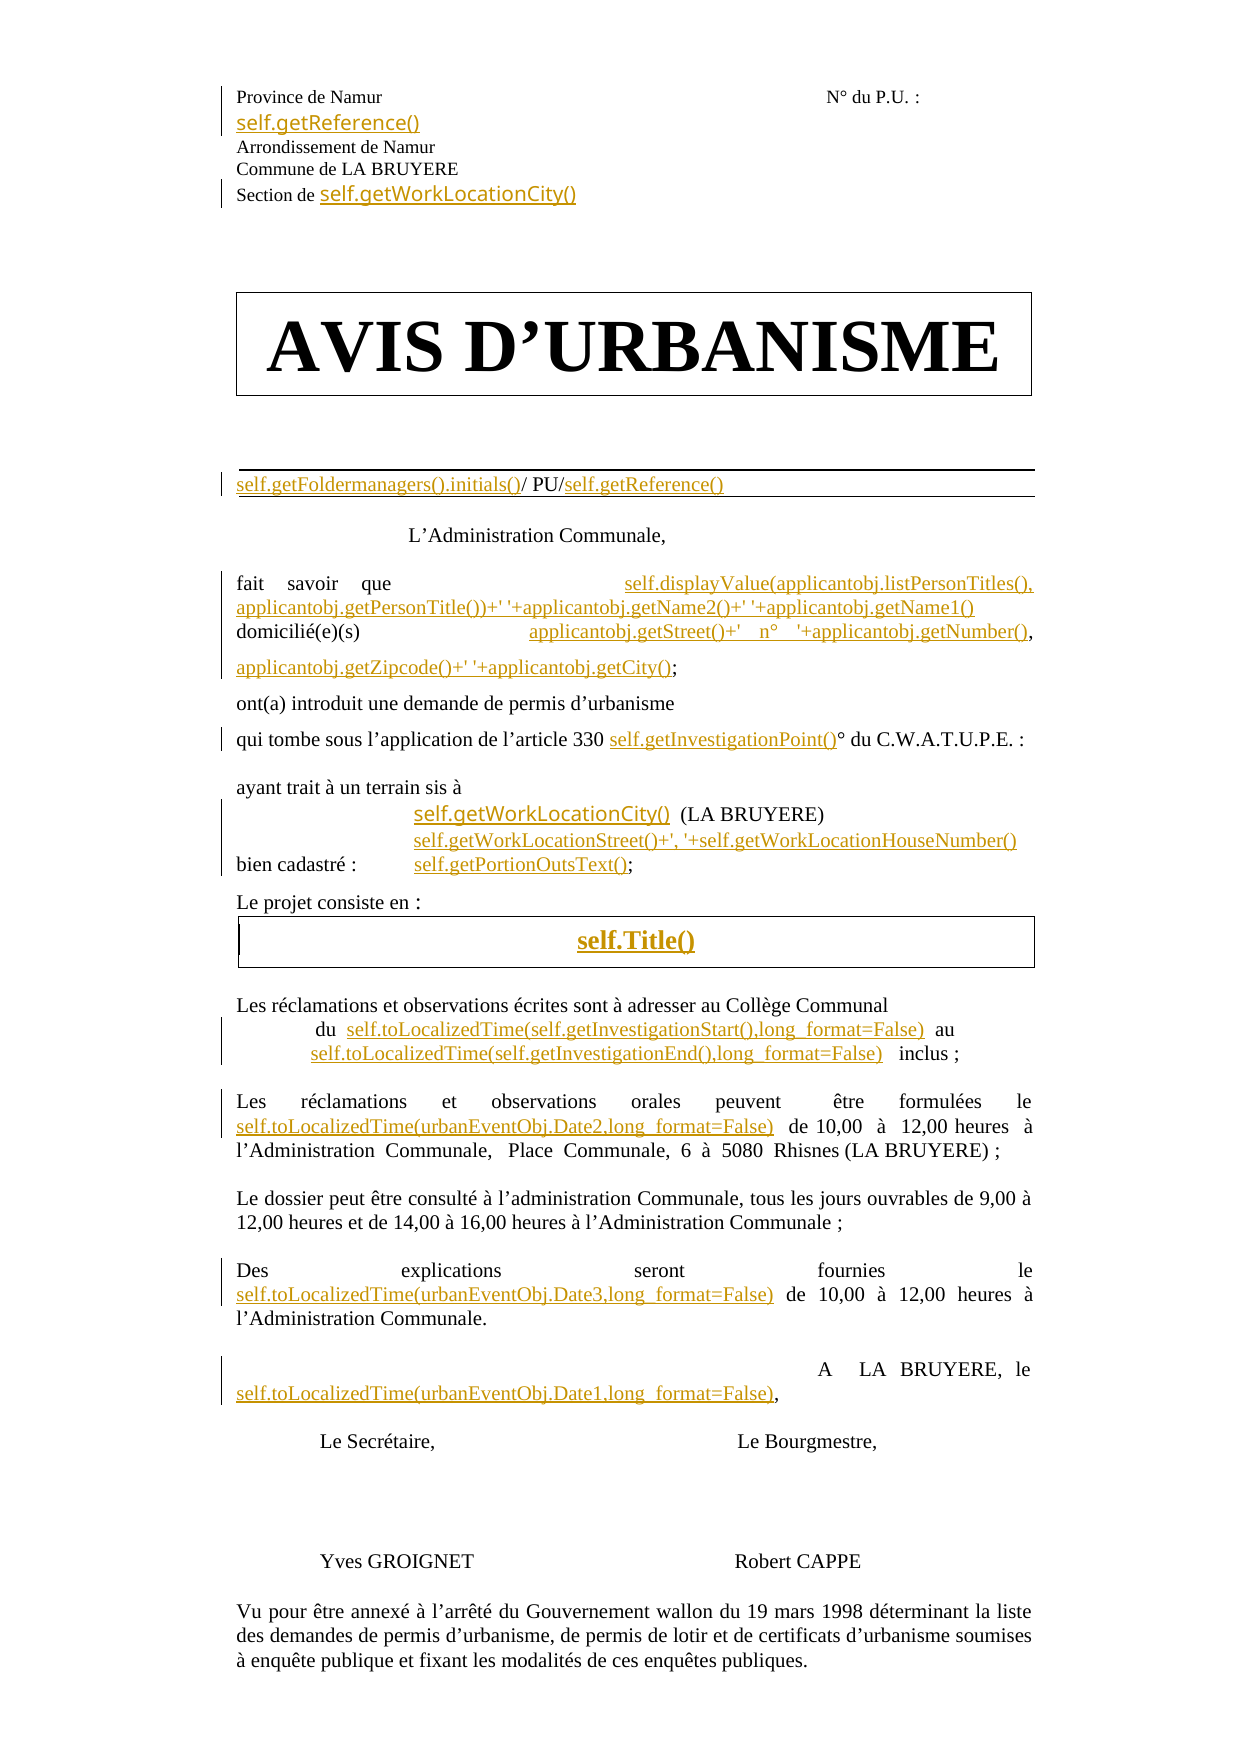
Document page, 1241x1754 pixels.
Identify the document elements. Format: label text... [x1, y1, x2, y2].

text qui tombe sous l’application de l’article 330 self.getInvestigationPoint()° du C.W.A.T.U.P.E. : [236, 727, 1033, 751]
text fait savoir que self.displayValue(applicantobj.listPersonTitles(), applicantobj.getPersonTitle())+' '+applicantobj.getName2()+' '+applicantobj.getName1() [236, 571, 1033, 619]
text Yves GROIGNET Robert CAPPE [236, 1549, 1033, 1573]
text ayant trait à un terrain sis à [236, 775, 1033, 799]
text Le Secrétaire, Le Bourgmestre, [236, 1429, 1033, 1453]
text self.Title() [253, 924, 1018, 955]
text Le projet consiste en : [236, 888, 1033, 914]
text Commune de LA BRUYERE [236, 158, 1033, 179]
text bien cadastré : self.getPortionOutsText(); [236, 852, 1033, 876]
text Les réclamations et observations écrites sont à adresser au Collège Communal [236, 993, 1033, 1017]
text ont(a) introduit une demande de permis d’urbanisme [236, 691, 1033, 715]
text Section de self.getWorkLocationCity() [236, 179, 1033, 208]
text self.getWorkLocationStreet()+', '+self.getWorkLocationHouseNumber() [236, 828, 1033, 852]
text du self.toLocalizedTime(self.getInvestigationStart(),long_format=False) au self.toLocalizedTime(self.getInvestigationEnd(),long_format=False) inclus ; [236, 1017, 1033, 1065]
text Province de Namur N° du P.U. : self.getReference() [236, 86, 1033, 136]
text self.getWorkLocationCity() (LA BRUYERE) [236, 799, 1033, 828]
text Le dossier peut être consulté à l’administration Communale, tous les jours ouvrables de 9,00 à 12,00 heures et de 14,00 à 16,00 heures à l’Administration Communale ; [236, 1186, 1033, 1234]
text Arrondissement de Namur [236, 136, 1033, 158]
text Vu pour être annexé à l’arrêté du Gouvernement wallon du 19 mars 1998 déterminant la liste des demandes de permis d’urbanisme, de permis de lotir et de certificats d’urbanisme soumises à enquête publique et fixant les modalités de ces enquêtes publiques. [236, 1599, 1033, 1672]
text A LA BRUYERE, le self.toLocalizedTime(urbanEventObj.Date1,long_format=False), [236, 1356, 1033, 1404]
text AVIS D’URBANISME [252, 301, 1016, 387]
text L’Administration Communale, [236, 523, 1033, 547]
text Les réclamations et observations orales peuvent être formulées le self.toLocalizedTime(urbanEventObj.Date2,long_format=False) de 10,00 à 12,00 heures à l’Administration Communale, Place Communale, 6 à 5080 Rhisnes (LA BRUYERE) ; [236, 1089, 1033, 1162]
text Des explications seront fournies le self.toLocalizedTime(urbanEventObj.Date3,long_format=False) de 10,00 à 12,00 heures à l’Administration Communale. [236, 1258, 1033, 1330]
text domicilié(e)(s) applicantobj.getStreet()+' n° '+applicantobj.getNumber(), applicantobj.getZipcode()+' '+applicantobj.getCity(); [236, 619, 1033, 679]
text self.getFoldermanagers().initials()/ PU/self.getReference() [236, 472, 1033, 496]
